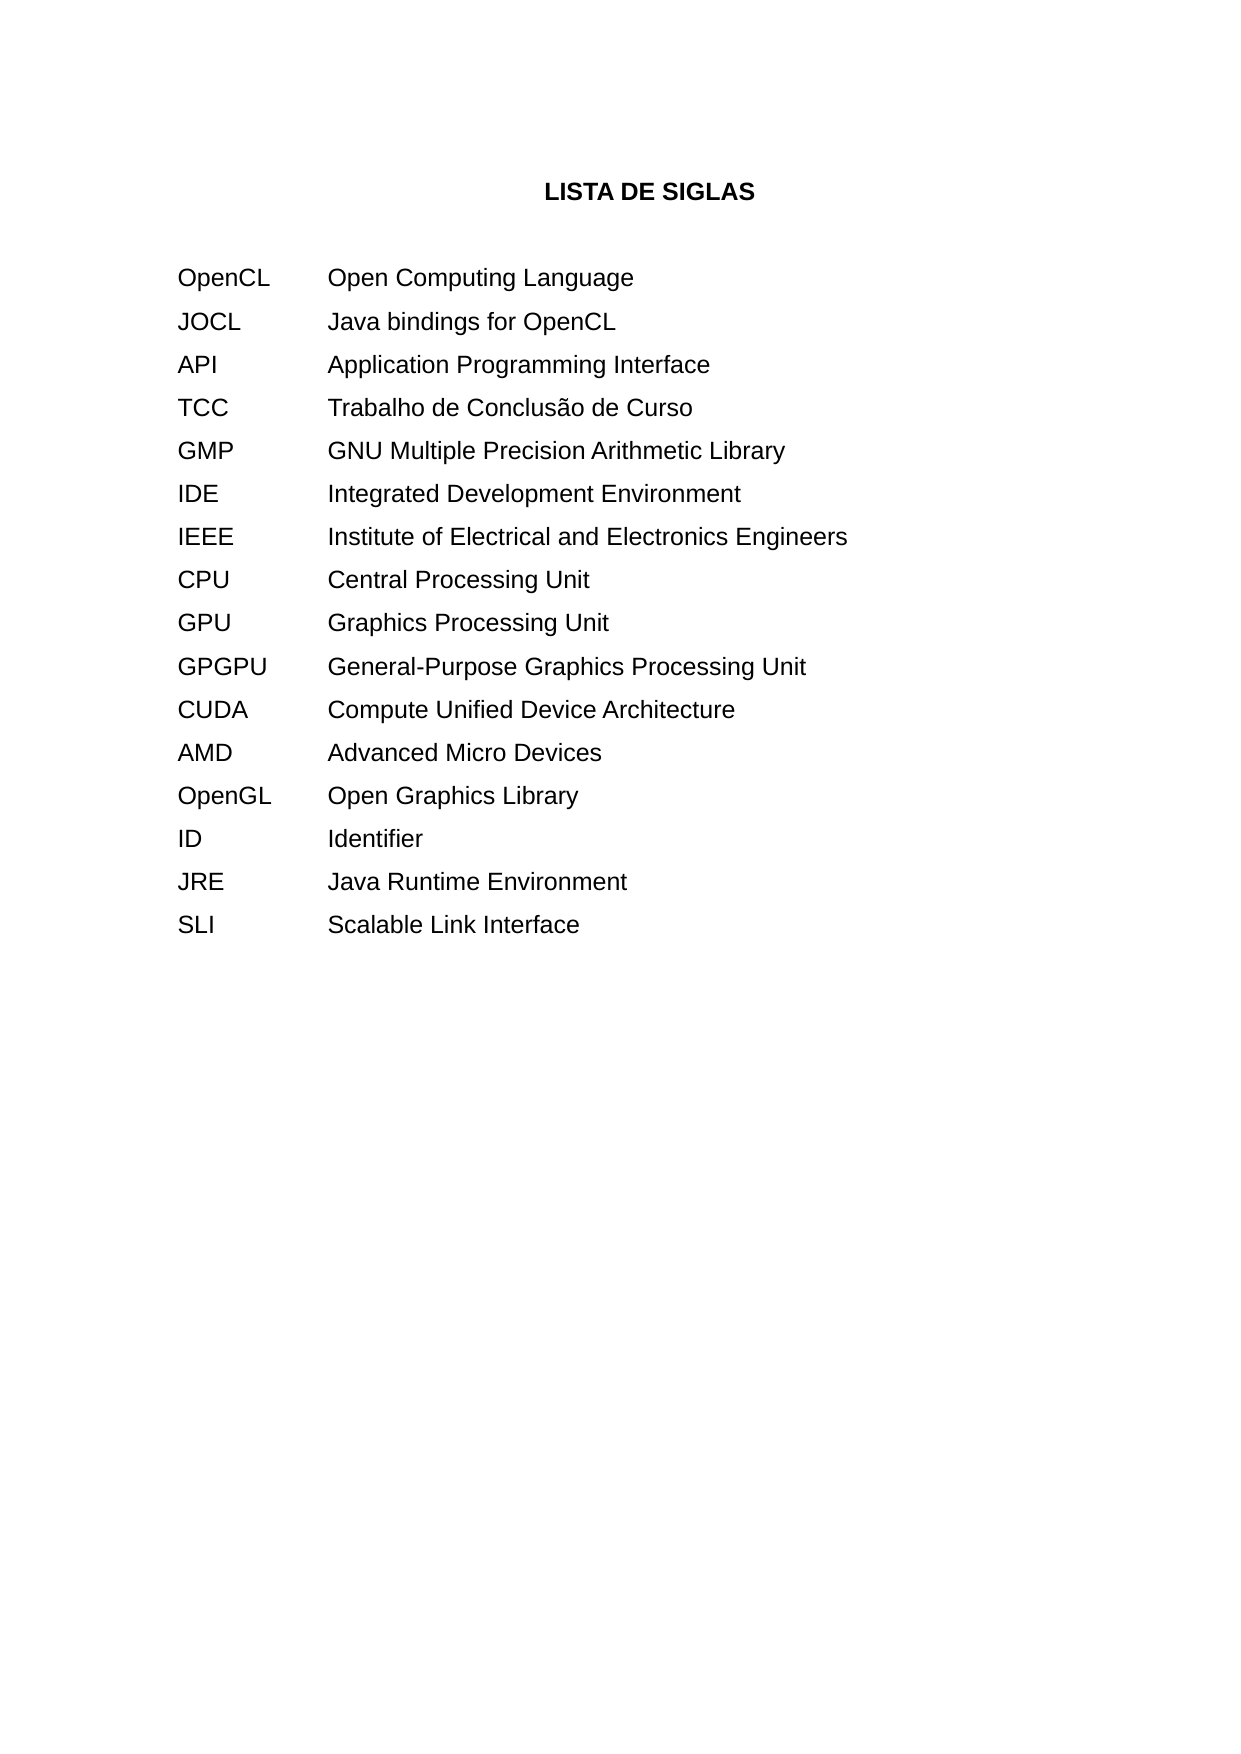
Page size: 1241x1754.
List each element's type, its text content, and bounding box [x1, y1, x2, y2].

text AMD Advanced Micro Devices [177, 738, 1122, 767]
text CUDA Compute Unified Device Architecture [177, 695, 1122, 723]
text CPU Central Processing Unit [177, 565, 1122, 594]
text SLI Scalable Link Interface [177, 910, 1122, 939]
text LISTA DE SIGLAS [177, 177, 1122, 206]
text API Application Programming Interface [177, 350, 1122, 378]
text GPU Graphics Processing Unit [177, 608, 1122, 637]
text JRE Java Runtime Environment [177, 867, 1122, 896]
text ID Identifier [177, 824, 1122, 853]
text JOCL Java bindings for OpenCL [177, 307, 1122, 335]
text OpenGL Open Graphics Library [177, 781, 1122, 810]
text GMP GNU Multiple Precision Arithmetic Library [177, 436, 1122, 465]
text GPGPU General-Purpose Graphics Processing Unit [177, 652, 1122, 680]
text TCC Trabalho de Conclusão de Curso [177, 393, 1122, 422]
text IDE Integrated Development Environment [177, 479, 1122, 508]
text IEEE Institute of Electrical and Electronics Engineers [177, 522, 1122, 551]
text OpenCL Open Computing Language [177, 263, 1122, 292]
